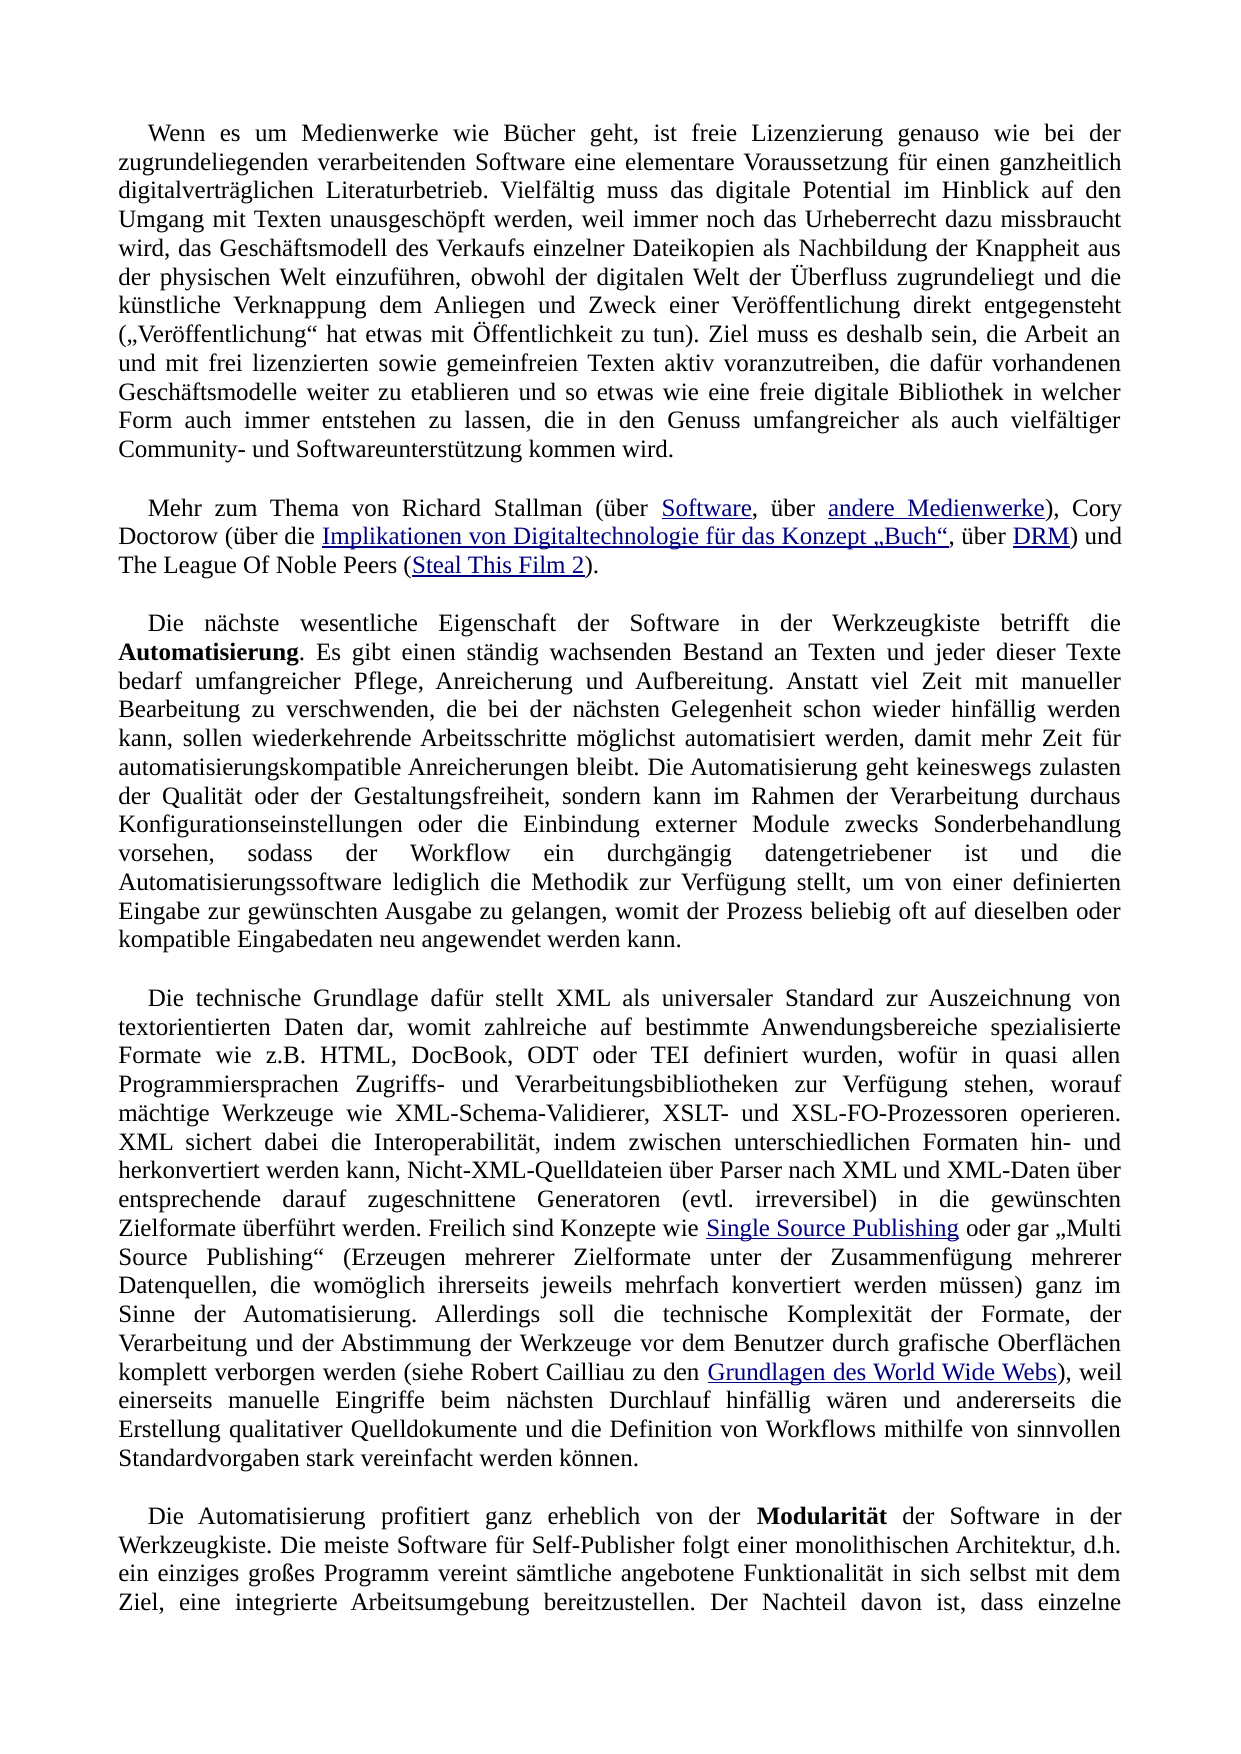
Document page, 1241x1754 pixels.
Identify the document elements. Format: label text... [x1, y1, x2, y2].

text Die technische Grundlage dafür stellt XML als universaler Standard zur Auszeichnung von textorientierten Daten dar, womit zahlreiche auf bestimmte Anwendungsbereiche spezialisierte Formate wie z.B. HTML, DocBook, ODT oder TEI definiert wurden, wofür in quasi allen Programmiersprachen Zugriffs- und Verarbeitungsbibliotheken zur Verfügung stehen, worauf mächtige Werkzeuge wie XML-Schema-Validierer, XSLT- und XSL-FO-Prozessoren operieren. XML sichert dabei die Interoperabilität, indem zwischen unterschiedlichen Formaten hin- und herkonvertiert werden kann, Nicht-XML-Quelldateien über Parser nach XML und XML-Daten über entsprechende darauf zugeschnittene Generatoren (evtl. irreversibel) in die gewünschten Zielformate überführt werden. Freilich sind Konzepte wie Single Source Publishing oder gar „Multi Source Publishing“ (Erzeugen mehrerer Zielformate unter der Zusammenfügung mehrerer Datenquellen, die womöglich ihrerseits jeweils mehrfach konvertiert werden müssen) ganz im Sinne der Automatisierung. Allerdings soll die technische Komplexität der Formate, der Verarbeitung und der Abstimmung der Werkzeuge vor dem Benutzer durch grafische Oberflächen komplett verborgen werden (siehe Robert Cailliau zu den Grundlagen des World Wide Webs), weil einerseits manuelle Eingriffe beim nächsten Durchlauf hinfällig wären und andererseits die Erstellung qualitativer Quelldokumente und die Definition von Workflows mithilfe von sinnvollen Standardvorgaben stark vereinfacht werden können. [118, 983, 1122, 1472]
text Die Automatisierung profitiert ganz erheblich von der Modularität der Software in der Werkzeugkiste. Die meiste Software für Self-Publisher folgt einer monolithischen Architektur, d.h. ein einziges großes Programm vereint sämtliche angebotene Funktionalität in sich selbst mit dem Ziel, eine integrierte Arbeitsumgebung bereitzustellen. Der Nachteil davon ist, dass einzelne [118, 1501, 1122, 1616]
text Die nächste wesentliche Eigenschaft der Software in der Werkzeugkiste betrifft die Automatisierung. Es gibt einen ständig wachsenden Bestand an Texten und jeder dieser Texte bedarf umfangreicher Pflege, Anreicherung und Aufbereitung. Anstatt viel Zeit mit manueller Bearbeitung zu verschwenden, die bei der nächsten Gelegenheit schon wieder hinfällig werden kann, sollen wiederkehrende Arbeitsschritte möglichst automatisiert werden, damit mehr Zeit für automatisierungskompatible Anreicherungen bleibt. Die Automatisierung geht keineswegs zulasten der Qualität oder der Gestaltungsfreiheit, sondern kann im Rahmen der Verarbeitung durchaus Konfigurationseinstellungen oder die Einbindung externer Module zwecks Sonderbehandlung vorsehen, sodass der Workflow ein durchgängig datengetriebener ist und die Automatisierungssoftware lediglich die Methodik zur Verfügung stellt, um von einer definierten Eingabe zur gewünschten Ausgabe zu gelangen, womit der Prozess beliebig oft auf dieselben oder kompatible Eingabedaten neu angewendet werden kann. [118, 608, 1122, 953]
text Wenn es um Medienwerke wie Bücher geht, ist freie Lizenzierung genauso wie bei der zugrundeliegenden verarbeitenden Software eine elementare Voraussetzung für einen ganzheitlich digitalverträglichen Literaturbetrieb. Vielfältig muss das digitale Potential im Hinblick auf den Umgang mit Texten unausgeschöpft werden, weil immer noch das Urheberrecht dazu missbraucht wird, das Geschäftsmodell des Verkaufs einzelner Dateikopien als Nachbildung der Knappheit aus der physischen Welt einzuführen, obwohl der digitalen Welt der Überfluss zugrundeliegt und die künstliche Verknappung dem Anliegen und Zweck einer Veröffentlichung direkt entgegensteht („Veröffentlichung“ hat etwas mit Öffentlichkeit zu tun). Ziel muss es deshalb sein, die Arbeit an und mit frei lizenzierten sowie gemeinfreien Texten aktiv voranzutreiben, die dafür vorhandenen Geschäftsmodelle weiter zu etablieren und so etwas wie eine freie digitale Bibliothek in welcher Form auch immer entstehen zu lassen, die in den Genuss umfangreicher als auch vielfältiger Community- und Softwareunterstützung kommen wird. [118, 118, 1122, 463]
text Mehr zum Thema von Richard Stallman (über Software, über andere Medienwerke), Cory Doctorow (über die Implikationen von Digitaltechnologie für das Konzept „Buch“, über DRM) und The League Of Noble Peers (Steal This Film 2). [118, 493, 1122, 579]
